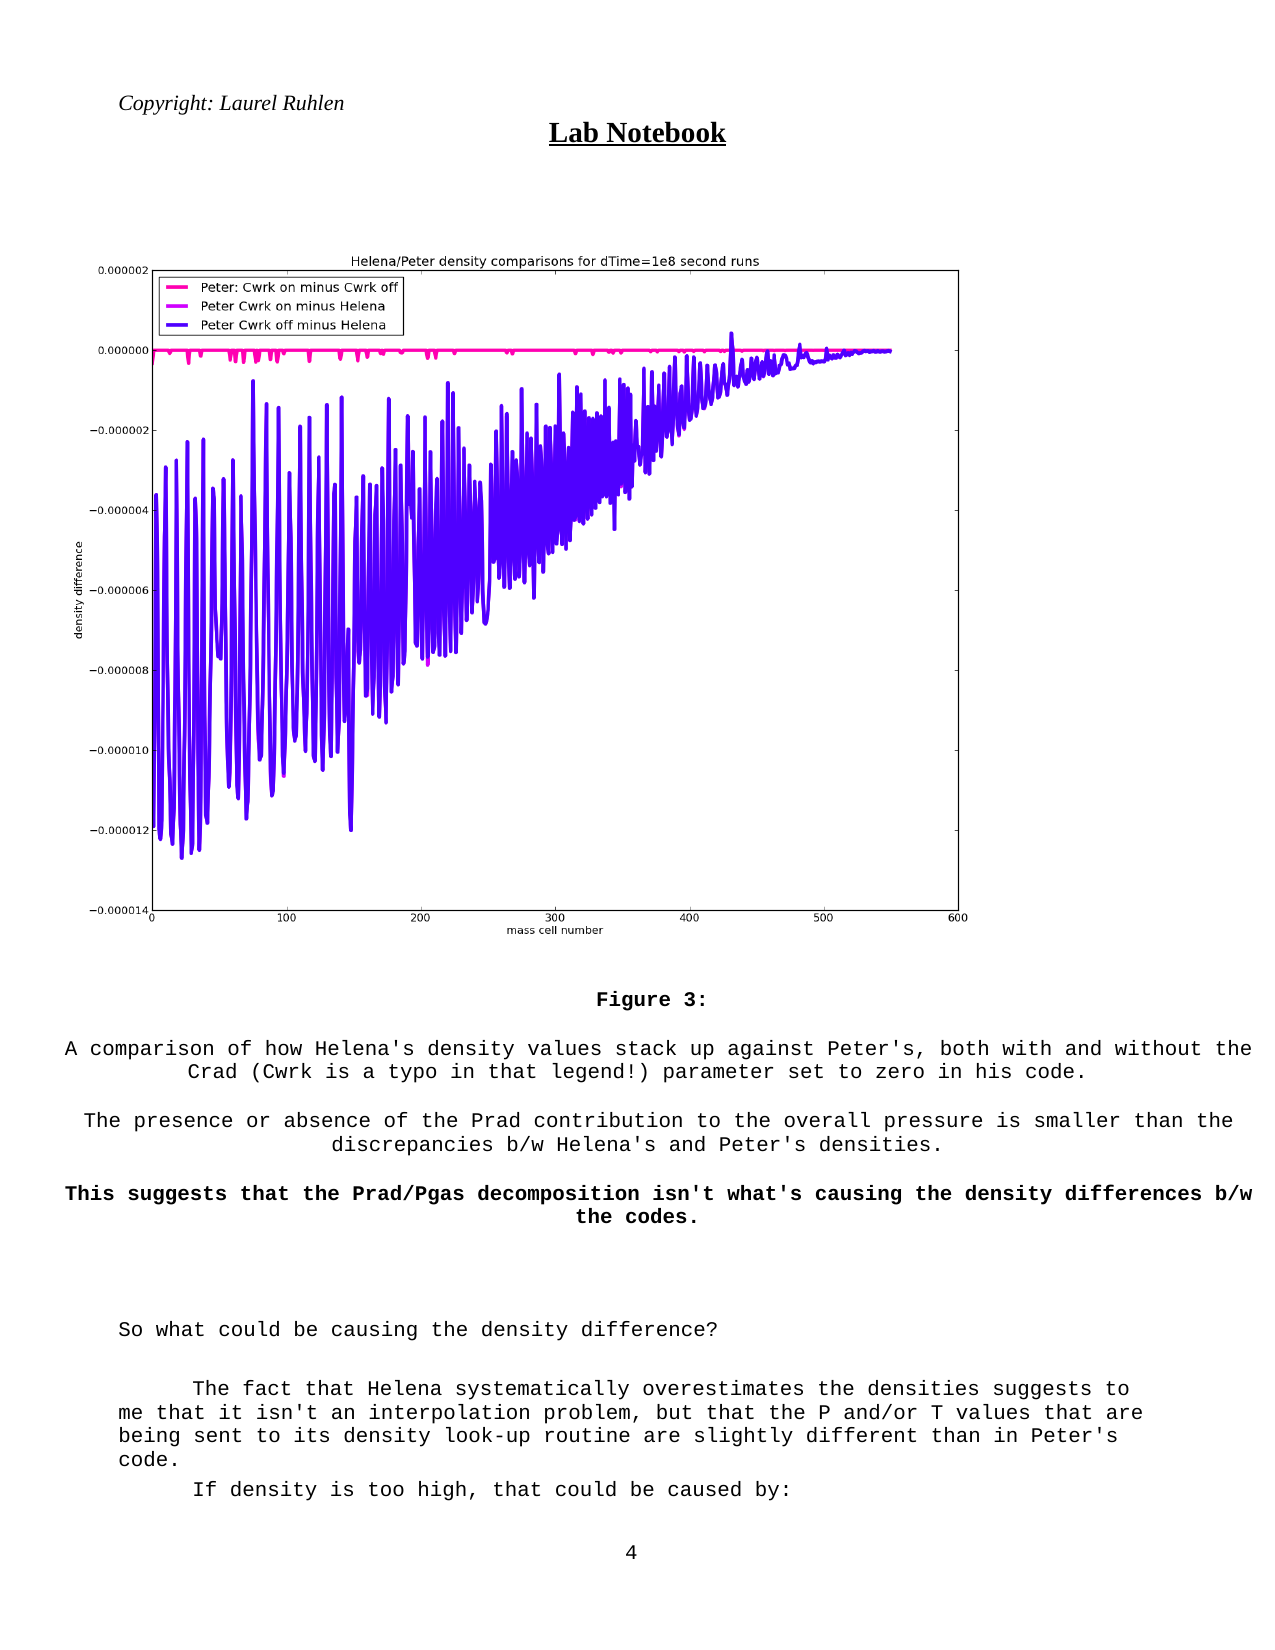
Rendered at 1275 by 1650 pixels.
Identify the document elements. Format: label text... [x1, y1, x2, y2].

text A comparison of how Helena's density values stack up against Peter's, both with and without the Crad (Cwrk is a typo in that legend!) parameter set to zero in his code. [23, 1038, 1252, 1085]
text The fact that Helena systematically overestimates the densities suggests to me that it isn't an interpolation problem, but that the P and/or T values that are being sent to its density look-up routine are slightly different than in Peter's code. [118, 1378, 1157, 1473]
text If density is too high, that could be caused by: [118, 1479, 1157, 1502]
text So what could be causing the density difference? [118, 1319, 1157, 1342]
text The presence or absence of the Prad contribution to the overall pressure is smaller than the discrepancies b/w Helena's and Peter's densities. [23, 1110, 1252, 1157]
text This suggests that the Prad/Pgas decomposition isn't what's causing the density differences b/w the codes. [23, 1182, 1252, 1230]
picture [22, 190, 1062, 990]
text Figure 3: [23, 191, 1252, 1013]
